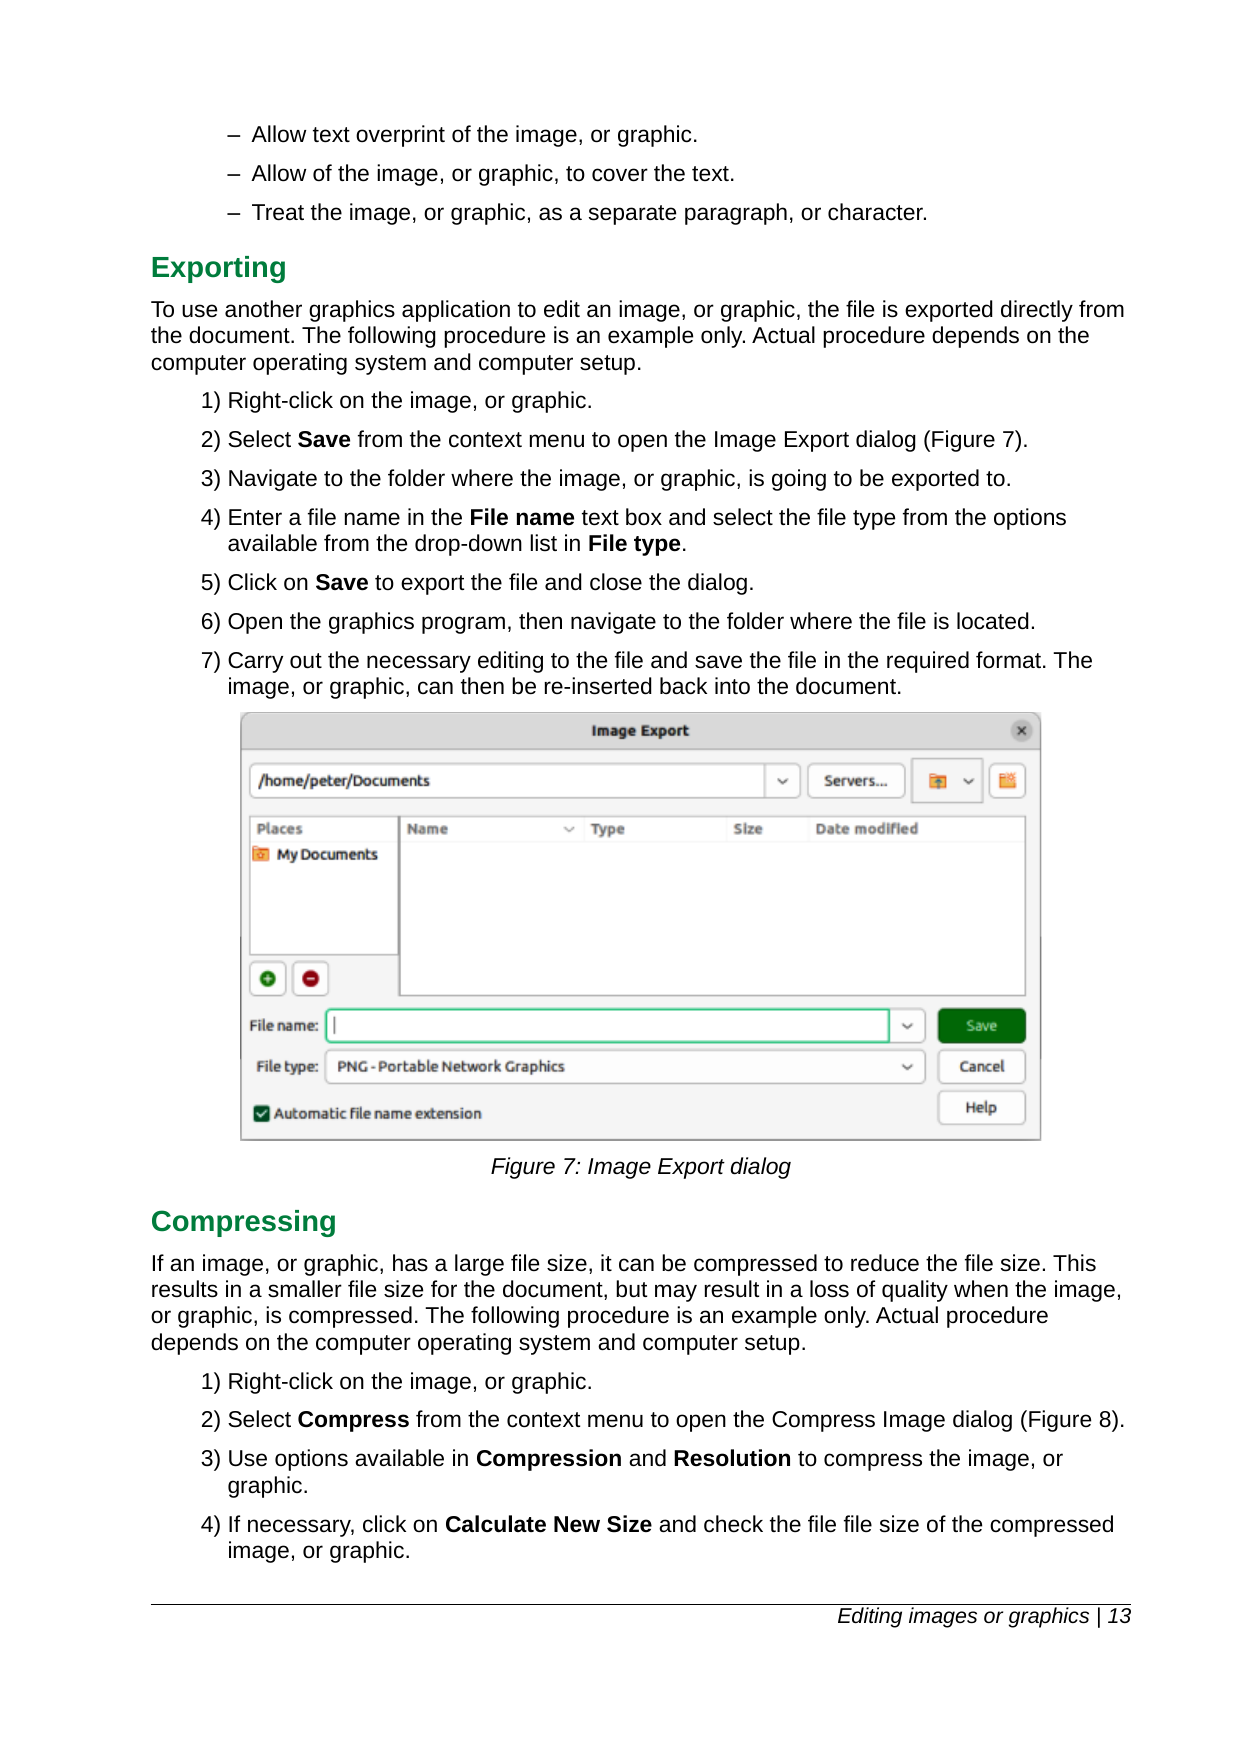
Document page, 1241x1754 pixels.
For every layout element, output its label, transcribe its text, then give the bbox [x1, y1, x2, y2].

text Figure 7: Image Export dialog [240, 1153, 1042, 1179]
list Right-click on the image, or graphic. [227, 387, 1131, 414]
picture [240, 712, 1042, 1141]
list Allow of the image, or graphic, to cover the text. [227, 160, 1131, 186]
list Open the graphics program, then navigate to the folder where the file is located. [227, 608, 1131, 634]
subtitle Exporting [151, 250, 1131, 283]
list Click on Save to export the file and close the dialog. [227, 569, 1131, 596]
list Navigate to the folder where the image, or graphic, is going to be exported to. [227, 465, 1131, 491]
list If an image, or graphic, has a large file size, it can be compressed to reduce the file size. This results in a smaller file size for the document, but may result in a loss of quality when the image, or graphic, is compressed. The following procedure is an example only. Actual procedure depends on the computer operating system and computer setup. [151, 1250, 1131, 1355]
list Carry out the necessary editing to the file and save the file in the required format. The image, or graphic, can then be re-inserted back into the document. [227, 647, 1131, 699]
list Select Save from the context menu to open the Image Export dialog (Figure 7). [227, 426, 1131, 453]
list Enter a file name in the File name text box and select the file type from the options available from the drop-down list in File type. [227, 504, 1131, 557]
subtitle Compressing [151, 1204, 1131, 1237]
list To use another graphics application to edit an image, or graphic, the file is exported directly from the document. The following procedure is an example only. Actual procedure depends on the computer operating system and computer setup. [151, 296, 1131, 375]
list If necessary, click on Calculate New Size and check the file file size of the compressed image, or graphic. [227, 1511, 1131, 1563]
list Treat the image, or graphic, as a separate paragraph, or character. [227, 199, 1131, 225]
list Select Compress from the context menu to open the Compress Image dialog (Figure 8). [227, 1406, 1131, 1433]
list Right-click on the image, or graphic. [227, 1368, 1131, 1394]
list Allow text overprint of the image, or graphic. [227, 121, 1131, 147]
list Use options available in Compression and Resolution to compress the image, or graphic. [227, 1445, 1131, 1498]
